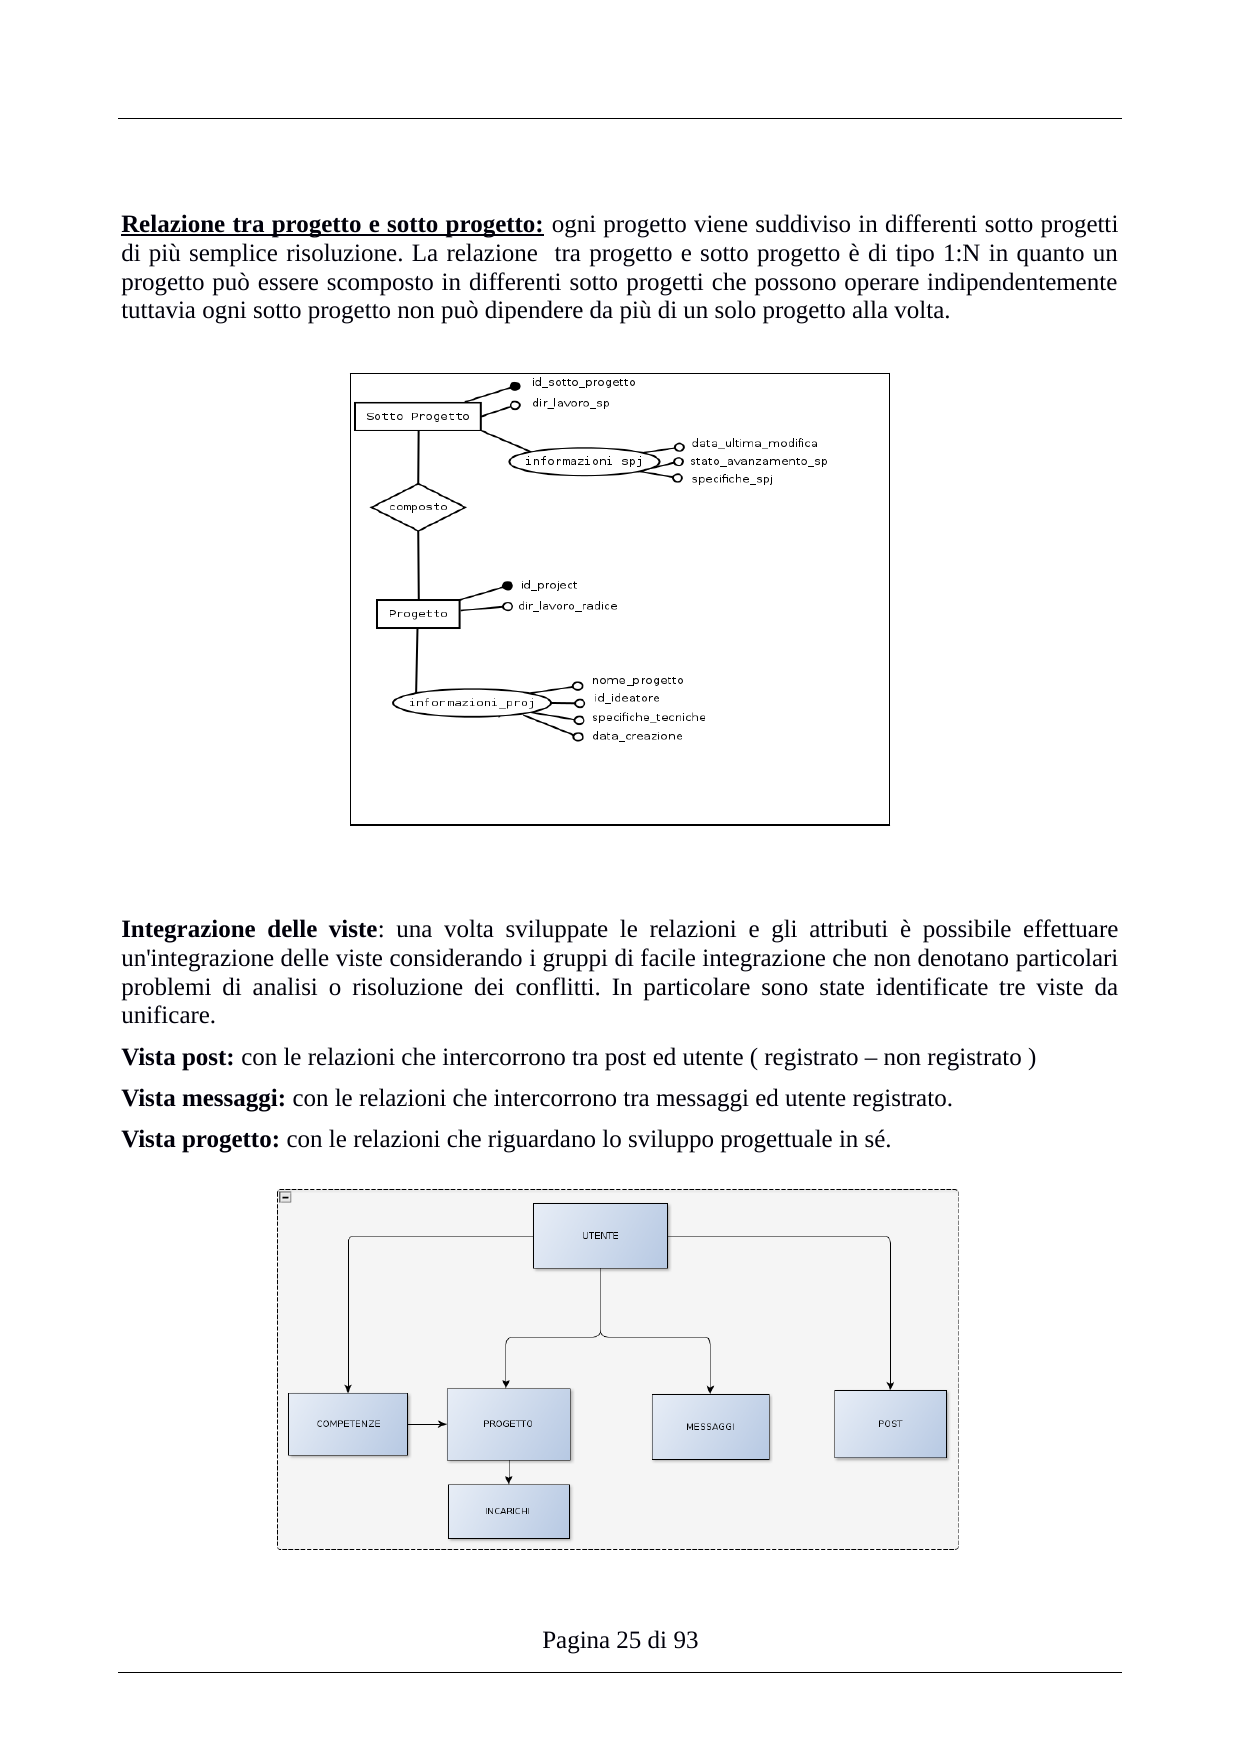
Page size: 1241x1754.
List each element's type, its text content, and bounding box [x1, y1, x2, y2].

text Vista post: con le relazioni che intercorrono tra post ed utente ( registrato – non registrato ) [121, 1042, 1119, 1071]
text Integrazione delle viste: una volta sviluppate le relazioni e gli attributi è possibile effettuare un'integrazione delle viste considerando i gruppi di facile integrazione che non denotano particolari problemi di analisi o risoluzione dei conflitti. In particolare sono state identificate tre viste da unificare. [121, 914, 1119, 1029]
picture [354, 377, 886, 822]
text Vista messaggi: con le relazioni che intercorrono tra messaggi ed utente registrato. [121, 1083, 1119, 1112]
text Vista progetto: con le relazioni che riguardano lo sviluppo progettuale in sé. [121, 1124, 1119, 1153]
text Relazione tra progetto e sotto progetto: ogni progetto viene suddiviso in differenti sotto progetti di più semplice risoluzione. La relazione tra progetto e sotto progetto è di tipo 1:N in quanto un progetto può essere scomposto in differenti sotto progetti che possono operare indipendentemente tuttavia ogni sotto progetto non può dipendere da più di un solo progetto alla volta. [121, 209, 1119, 324]
picture [265, 1178, 968, 1559]
